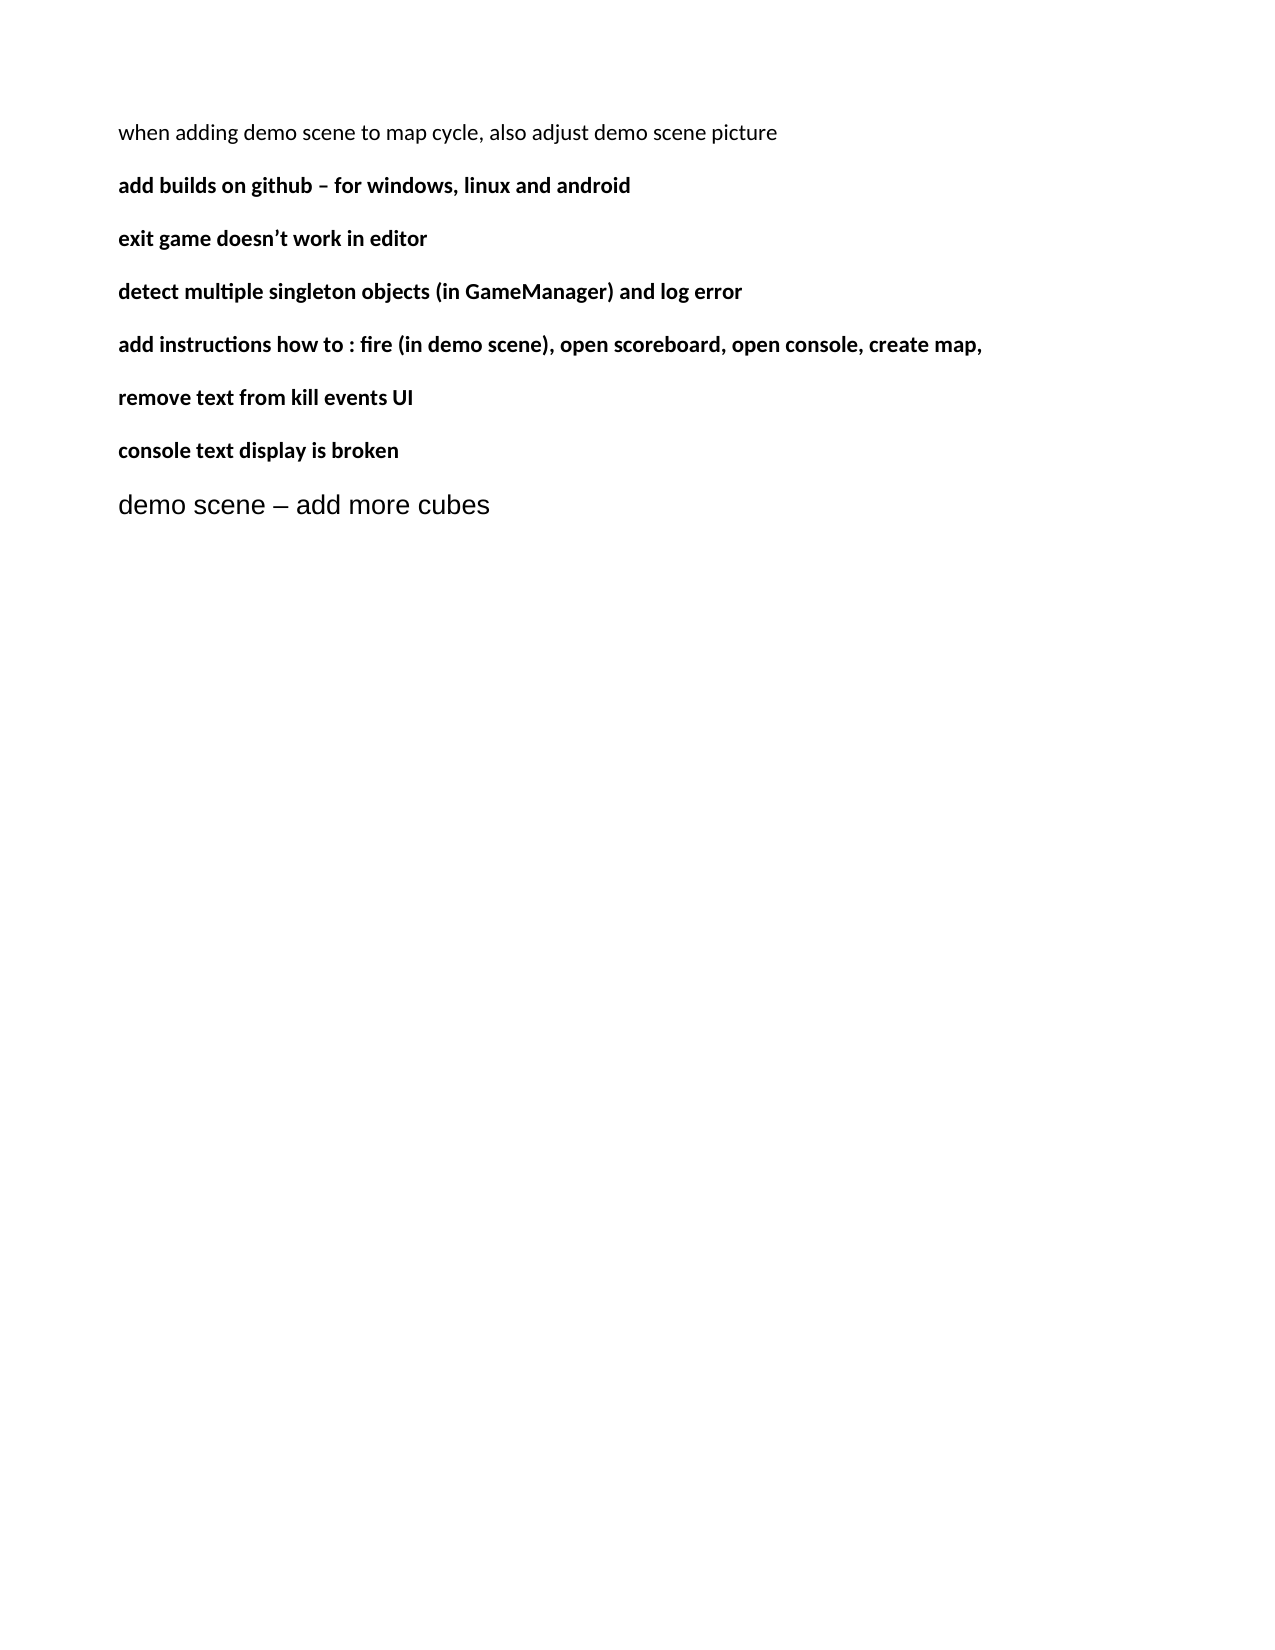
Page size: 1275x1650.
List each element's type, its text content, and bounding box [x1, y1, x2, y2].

text remove text from kill events UI [118, 383, 1157, 411]
text demo scene – add more cubes [118, 489, 1157, 521]
text exit game doesn’t work in editor [118, 224, 1157, 252]
text console text display is broken [118, 436, 1157, 464]
text add instructions how to : fire (in demo scene), open scoreboard, open console, create map, [118, 330, 1157, 358]
text add builds on github – for windows, linux and android [118, 171, 1157, 199]
text when adding demo scene to map cycle, also adjust demo scene picture [118, 118, 1157, 146]
text detect multiple singleton objects (in GameManager) and log error [118, 277, 1157, 305]
